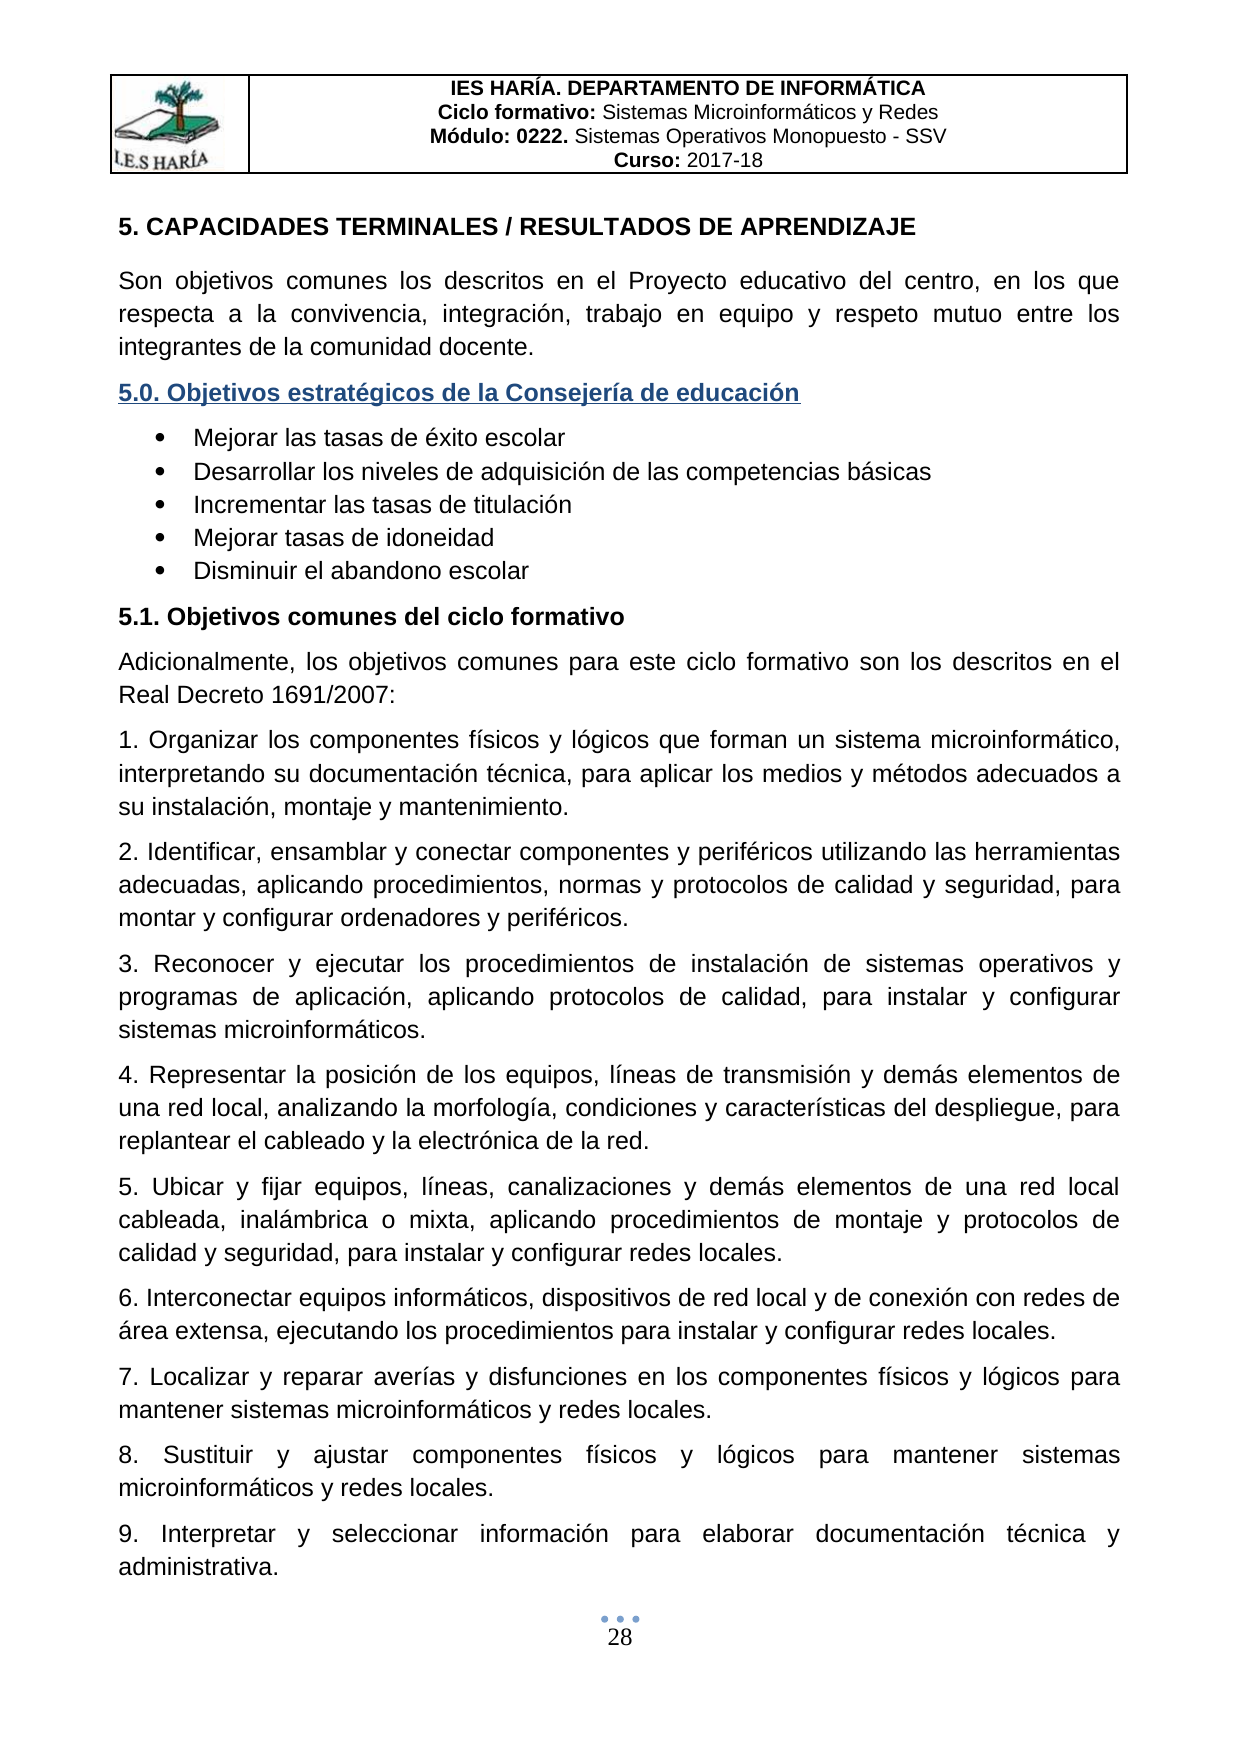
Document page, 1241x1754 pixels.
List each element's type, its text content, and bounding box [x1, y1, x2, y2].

list Mejorar tasas de idoneidad [156, 523, 1122, 552]
text 2. Identificar, ensamblar y conectar componentes y periféricos utilizando las herramientas adecuadas, aplicando procedimientos, normas y protocolos de calidad y seguridad, para montar y configurar ordenadores y periféricos. [118, 837, 1122, 932]
text 5. Ubicar y fijar equipos, líneas, canalizaciones y demás elementos de una red local cableada, inalámbrica o mixta, aplicando procedimientos de montaje y protocolos de calidad y seguridad, para instalar y configurar redes locales. [118, 1172, 1122, 1267]
text 9. Interpretar y seleccionar información para elaborar documentación técnica y administrativa. [118, 1519, 1122, 1581]
text Adicionalmente, los objetivos comunes para este ciclo formativo son los descritos en el Real Decreto 1691/2007: [118, 647, 1122, 709]
text 5. CAPACIDADES TERMINALES / RESULTADOS DE APRENDIZAJE [118, 212, 1122, 241]
list Incrementar las tasas de titulación [156, 489, 1122, 518]
text 1. Organizar los componentes físicos y lógicos que forman un sistema microinformático, interpretando su documentación técnica, para aplicar los medios y métodos adecuados a su instalación, montaje y mantenimiento. [118, 726, 1122, 820]
list Mejorar las tasas de éxito escolar [156, 423, 1122, 452]
text Son objetivos comunes los descritos en el Proyecto educativo del centro, en los que respecta a la convivencia, integración, trabajo en equipo y respeto mutuo entre los integrantes de la comunidad docente. [118, 266, 1122, 361]
text 5.0. Objetivos estratégicos de la Consejería de educación [118, 378, 1122, 407]
text 8. Sustituir y ajustar componentes físicos y lógicos para mantener sistemas microinformáticos y redes locales. [118, 1440, 1122, 1502]
text 7. Localizar y reparar averías y disfunciones en los componentes físicos y lógicos para mantener sistemas microinformáticos y redes locales. [118, 1362, 1122, 1424]
text 3. Reconocer y ejecutar los procedimientos de instalación de sistemas operativos y programas de aplicación, aplicando protocolos de calidad, para instalar y configurar sistemas microinformáticos. [118, 949, 1122, 1043]
text 4. Representar la posición de los equipos, líneas de transmisión y demás elementos de una red local, analizando la morfología, condiciones y características del despliegue, para replantear el cableado y la electrónica de la red. [118, 1060, 1122, 1155]
text 6. Interconectar equipos informáticos, dispositivos de red local y de conexión con redes de área extensa, ejecutando los procedimientos para instalar y configurar redes locales. [118, 1283, 1122, 1345]
list Desarrollar los niveles de adquisición de las competencias básicas [156, 456, 1122, 485]
list Disminuir el abandono escolar [156, 556, 1122, 585]
text 5.1. Objetivos comunes del ciclo formativo [118, 601, 1122, 630]
picture [112, 76, 225, 171]
